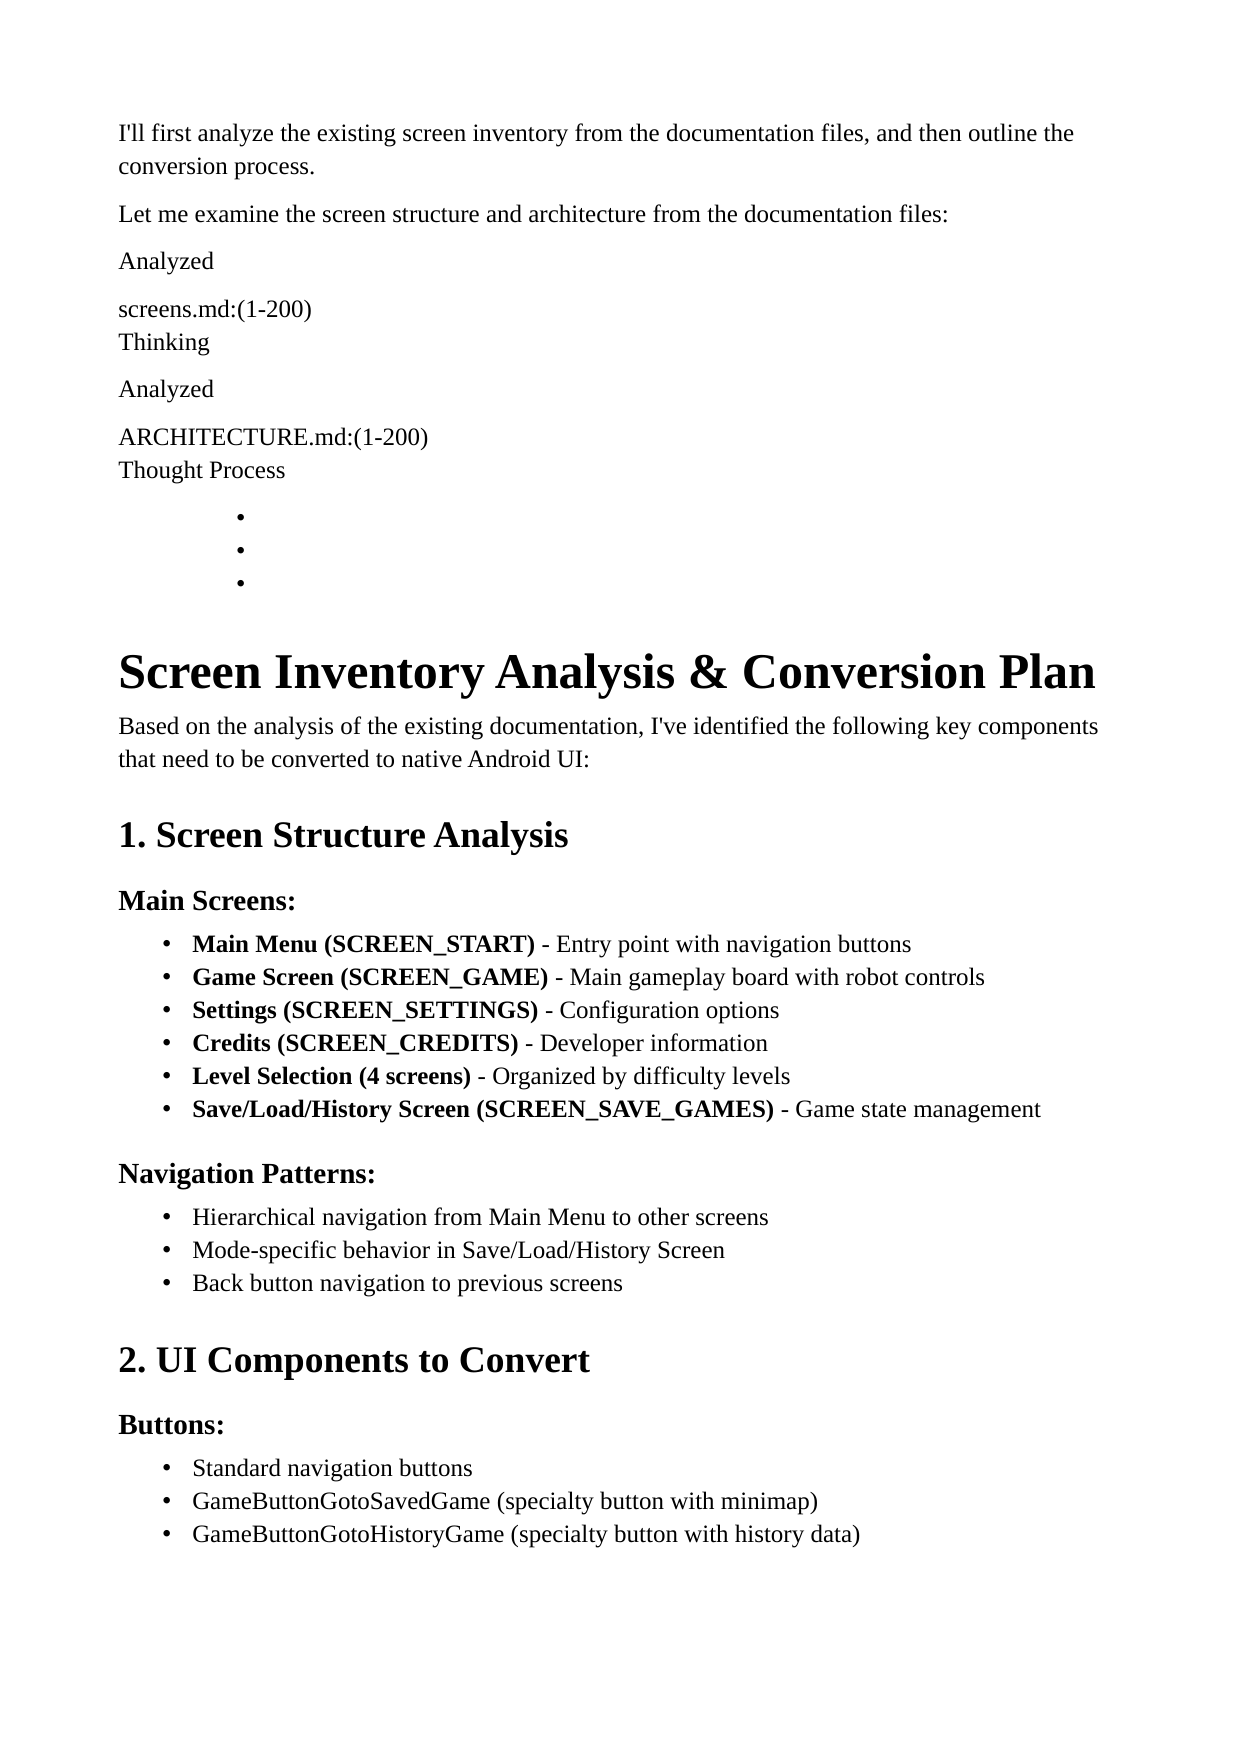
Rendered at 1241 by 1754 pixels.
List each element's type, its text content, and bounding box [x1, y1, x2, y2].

list Standard navigation buttons [162, 1453, 1122, 1482]
text Based on the analysis of the existing documentation, I've identified the following key components that need to be converted to native Android UI: [118, 711, 1122, 773]
list Back button navigation to previous screens [162, 1268, 1122, 1297]
list Save/Load/History Screen (SCREEN_SAVE_GAMES) - Game state management [162, 1094, 1122, 1123]
subtitle Buttons: [118, 1407, 1122, 1441]
list Settings (SCREEN_SETTINGS) - Configuration options [162, 995, 1122, 1024]
list Main Menu (SCREEN_START) - Entry point with navigation buttons [162, 929, 1122, 958]
list GameButtonGotoHistoryGame (specialty button with history data) [162, 1519, 1122, 1548]
list Mode-specific behavior in Save/Load/History Screen [162, 1236, 1122, 1264]
list Game Screen (SCREEN_GAME) - Main gameplay board with robot controls [162, 962, 1122, 991]
text Thinking [118, 327, 1122, 356]
subtitle Main Screens: [118, 883, 1122, 917]
list Credits (SCREEN_CREDITS) - Developer information [162, 1028, 1122, 1057]
text ARCHITECTURE.md:(1-200) [118, 422, 1122, 451]
subtitle Navigation Patterns: [118, 1156, 1122, 1190]
text Analyzed [118, 374, 1122, 403]
subtitle 2. UI Components to Convert [118, 1337, 1122, 1380]
list Hierarchical navigation from Main Menu to other screens [162, 1202, 1122, 1231]
list GameButtonGotoSavedGame (specialty button with minimap) [162, 1486, 1122, 1515]
text I'll first analyze the existing screen inventory from the documentation files, and then outline the conversion process. [118, 118, 1122, 180]
text Analyzed [118, 246, 1122, 275]
list Level Selection (4 screens) - Organized by difficulty levels [162, 1061, 1122, 1090]
text Thought Process [118, 455, 1122, 484]
subtitle 1. Screen Structure Analysis [118, 813, 1122, 856]
text screens.md:(1-200) [118, 294, 1122, 323]
text Let me examine the screen structure and architecture from the documentation files: [118, 199, 1122, 227]
subtitle Screen Inventory Analysis & Conversion Plan [118, 641, 1122, 699]
